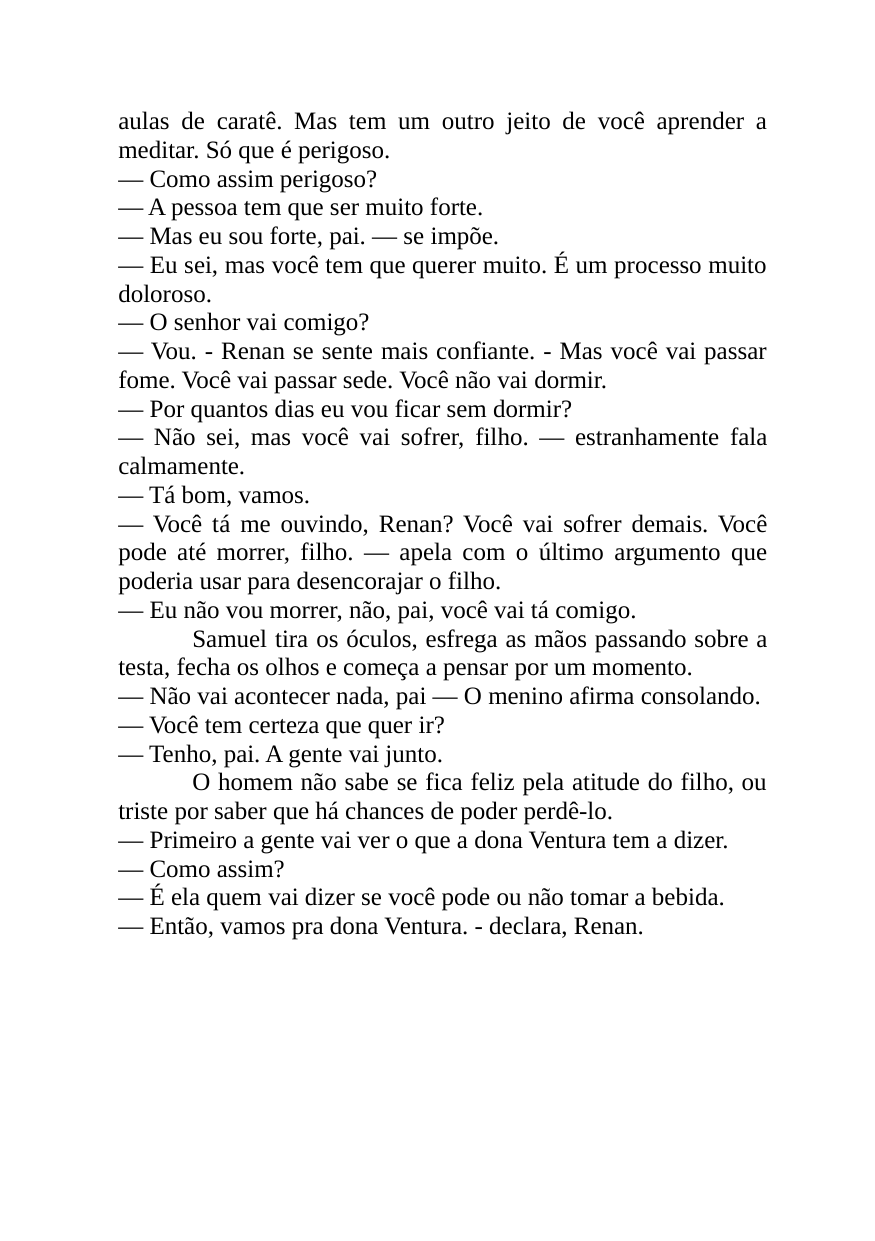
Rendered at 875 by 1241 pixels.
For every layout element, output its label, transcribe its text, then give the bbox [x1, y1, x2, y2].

text — Você tem certeza que quer ir? [118, 710, 768, 739]
text O homem não sabe se fica feliz pela atitude do filho, ou triste por saber que há chances de poder perdê-lo. [118, 767, 768, 825]
text — Não vai acontecer nada, pai — O menino afirma consolando. [118, 681, 768, 710]
text — Mas eu sou forte, pai. — se impõe. [118, 221, 768, 250]
text — É ela quem vai dizer se você pode ou não tomar a bebida. [118, 882, 768, 911]
text — O senhor vai comigo? [118, 307, 768, 336]
text — Tenho, pai. A gente vai junto. [118, 739, 768, 767]
text — Vou. - Renan se sente mais confiante. - Mas você vai passar fome. Você vai passar sede. Você não vai dormir. [118, 336, 768, 394]
text — Como assim perigoso? [118, 164, 768, 192]
text — A pessoa tem que ser muito forte. [118, 192, 768, 221]
text Samuel tira os óculos, esfrega as mãos passando sobre a testa, fecha os olhos e começa a pensar por um momento. [118, 624, 768, 681]
text — Você tá me ouvindo, Renan? Você vai sofrer demais. Você pode até morrer, filho. — apela com o último argumento que poderia usar para desencorajar o filho. [118, 509, 768, 595]
text aulas de caratê. Mas tem um outro jeito de você aprender a meditar. Só que é perigoso. [118, 106, 768, 164]
text — Eu não vou morrer, não, pai, você vai tá comigo. [118, 595, 768, 624]
text — Eu sei, mas você tem que querer muito. É um processo muito doloroso. [118, 250, 768, 307]
text — Não sei, mas você vai sofrer, filho. — estranhamente fala calmamente. [118, 422, 768, 480]
text — Como assim? [118, 854, 768, 882]
text — Primeiro a gente vai ver o que a dona Ventura tem a dizer. [118, 825, 768, 854]
text — Então, vamos pra dona Ventura. - declara, Renan. [118, 911, 768, 940]
text — Por quantos dias eu vou ficar sem dormir? [118, 394, 768, 422]
text — Tá bom, vamos. [118, 480, 768, 509]
